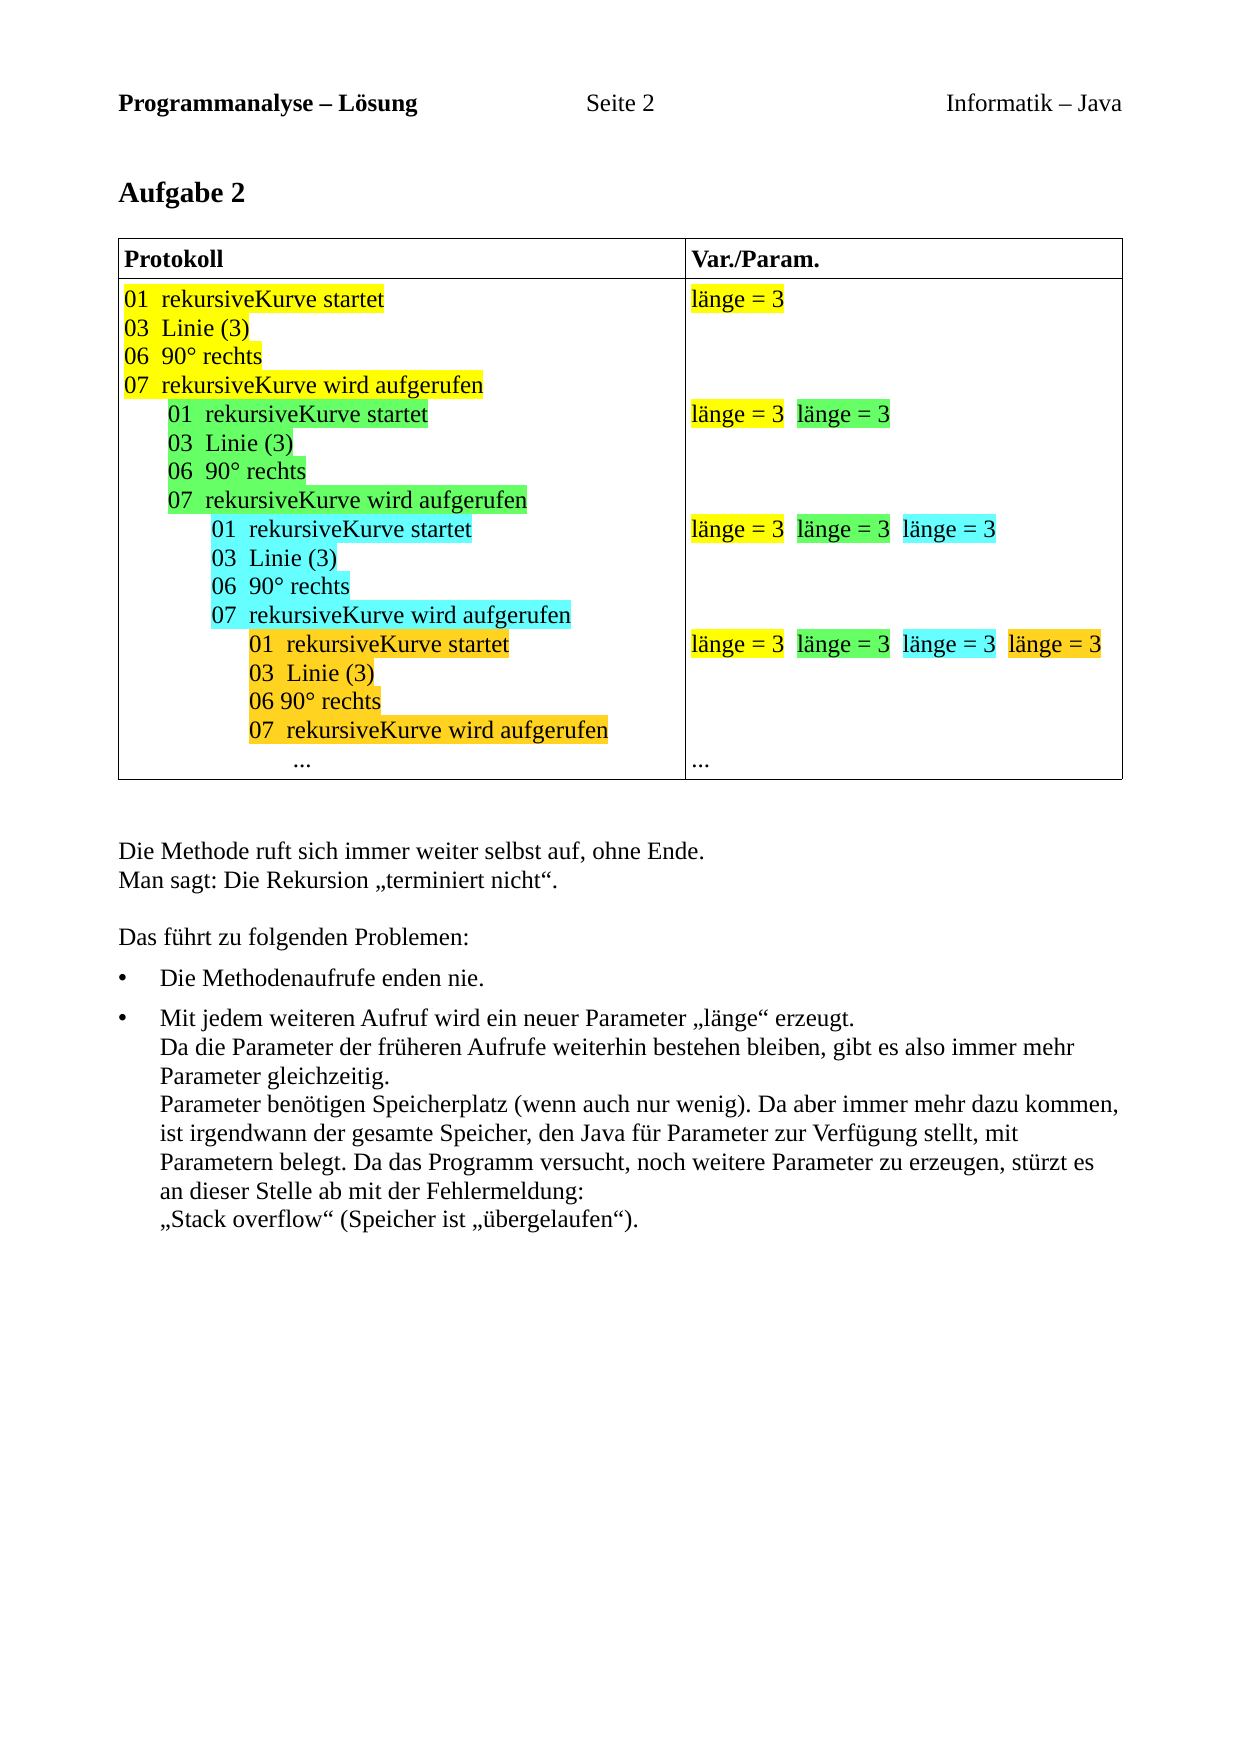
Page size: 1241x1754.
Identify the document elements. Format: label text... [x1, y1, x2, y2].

table_cell 01 rekursiveKurve startet 03 Linie (3) 06 90° rechts 07 rekursiveKurve wird aufgerufen 01 rekursiveKurve startet 03 Linie (3) 06 90° rechts 07 rekursiveKurve wird aufgerufen 01 rekursiveKurve startet 03 Linie (3) 06 90° rechts 07 rekursiveKurve wird aufgerufen 01 rekursiveKurve startet 03 Linie (3) 06 90° rechts 07 rekursiveKurve wird aufgerufen ... [119, 279, 685, 778]
list Mit jedem weiteren Aufruf wird ein neuer Parameter „länge“ erzeugt. Da die Parameter der früheren Aufrufe weiterhin bestehen bleiben, gibt es also immer mehr Parameter gleichzeitig. Parameter benötigen Speicherplatz (wenn auch nur wenig). Da aber immer mehr dazu kommen, ist irgendwann der gesamte Speicher, den Java für Parameter zur Verfügung stellt, mit Parametern belegt. Da das Programm versucht, noch weitere Parameter zu erzeugen, stürzt es an dieser Stelle ab mit der Fehlermeldung: „Stack overflow“ (Speicher ist „übergelaufen“). [118, 1003, 1122, 1233]
table_header Protokoll [119, 239, 685, 278]
list Die Methodenaufrufe enden nie. [118, 963, 1122, 992]
text Die Methode ruft sich immer weiter selbst auf, ohne Ende. [118, 836, 1122, 865]
table_header Var./Param. [686, 239, 1122, 278]
text Das führt zu folgenden Problemen: [118, 922, 1122, 951]
text Man sagt: Die Rekursion „terminiert nicht“. [118, 865, 1122, 893]
table_cell länge = 3 länge = 3 länge = 3 länge = 3 länge = 3 länge = 3 länge = 3 länge = 3 länge = 3 länge = 3 ... [686, 279, 1122, 778]
text Aufgabe 2 [118, 176, 1122, 209]
